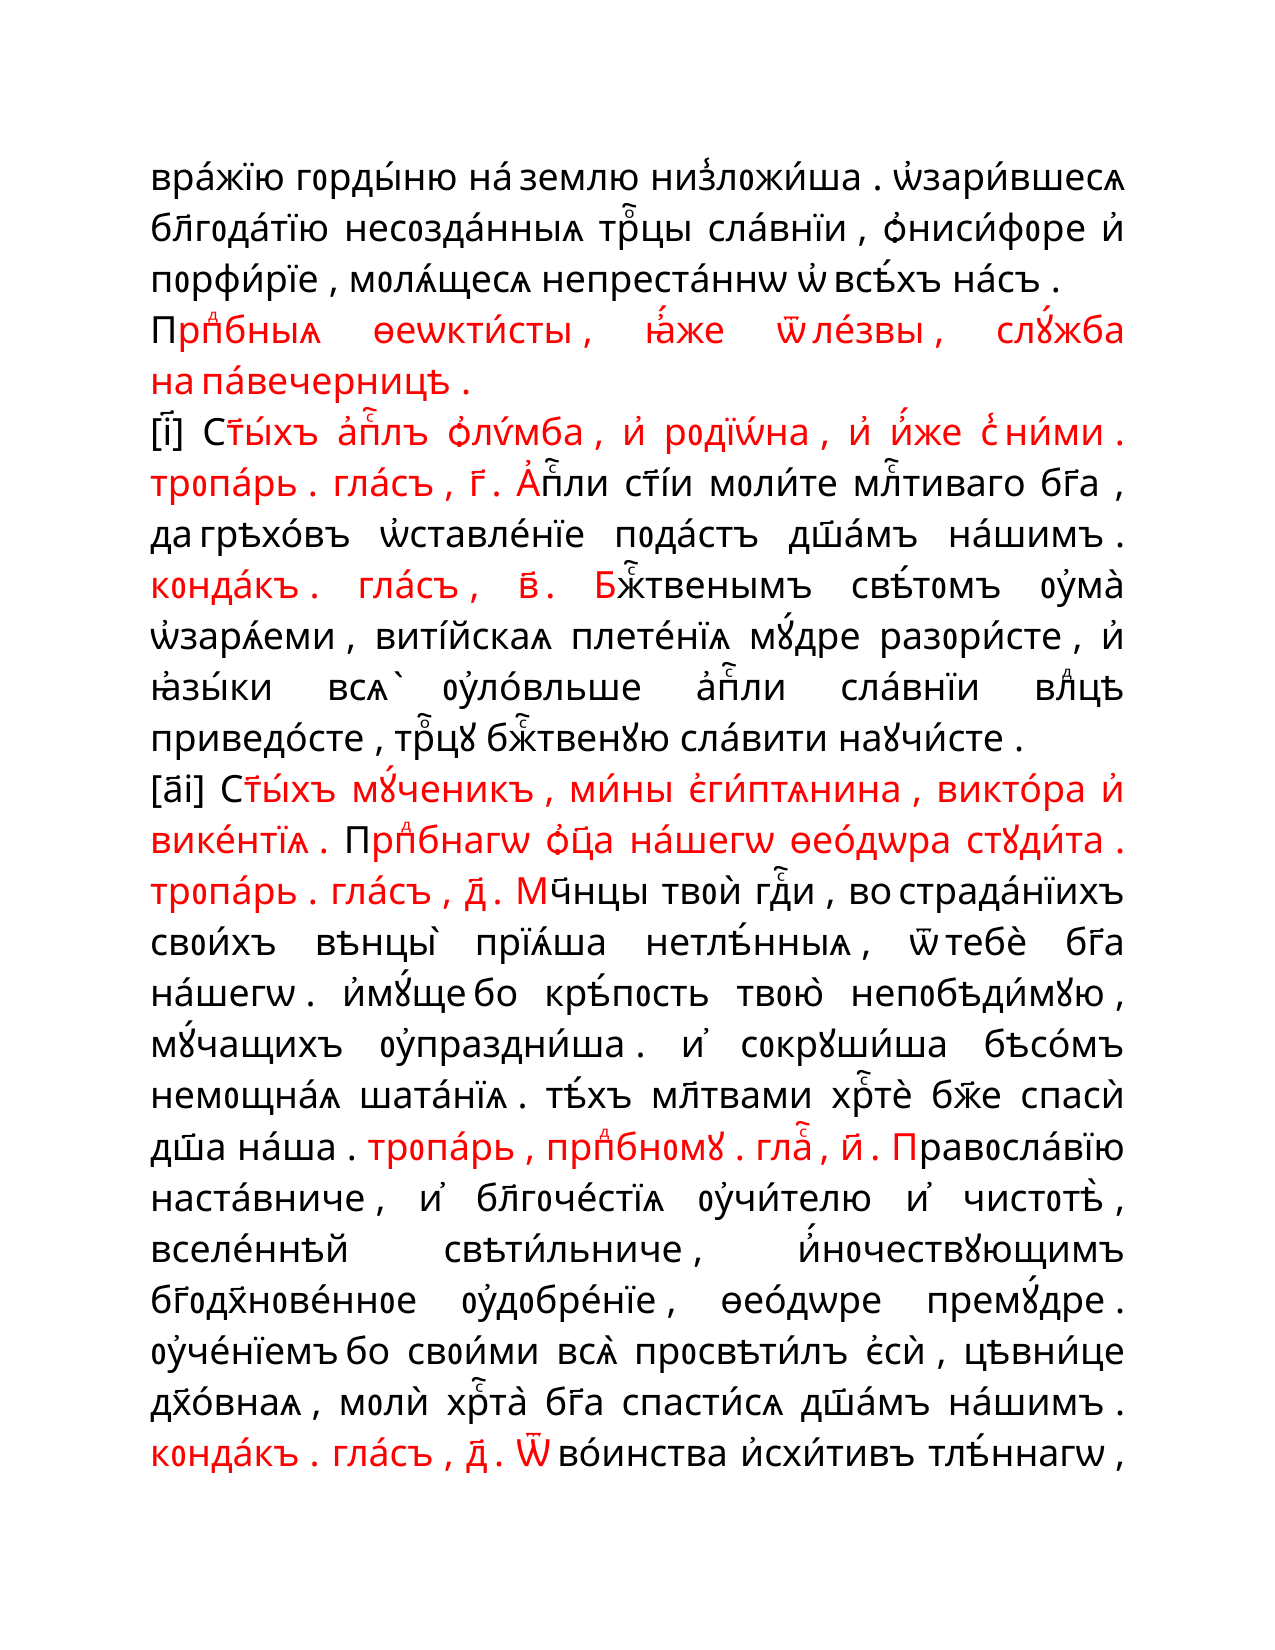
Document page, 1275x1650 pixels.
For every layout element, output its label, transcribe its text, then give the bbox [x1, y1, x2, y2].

text [а҃і] Ст҃ы́хъ мꙋ́ченикъ , ми́ны є҆ги́птѧнина , викто́ра и҆ вике́нтїѧ . Прпⷣбнагѡ ѻ҆ц҃а на́шегѡ ѳео́дѡра стꙋди́та . трᲂпа́рь . гла́съ , д҃ . Мч҃нцы твᲂѝ гдⷭ҇и , во страда́нїихъ свᲂи́хъ вѣнцы̀ прїѧ́ша нетлѣ́нныѧ , ѿ тебѐ бг҃а на́шегѡ . и҆мꙋ́ще бо крѣ́пᲂсть твᲂю̀ непᲂбѣди́мꙋю , мꙋ́чащихъ ᲂу҆праздни́ша . и҆ сᲂкрꙋши́ша бѣсо́мъ немᲂщна́ѧ шата́нїѧ . тѣ́хъ мл҃твами хрⷭ҇тѐ бж҃е спасѝ дш҃а на́ша . трᲂпа́рь , прпⷣбнᲂмꙋ . глаⷭ҇ , и҃ . Правᲂсла́вїю наста́вниче , и҆ бл҃гᲂче́стїѧ ᲂу҆чи́телю и҆ чистᲂтѣ̀ , вселе́ннѣй свѣти́льниче , и҆́нᲂчествꙋющимъ бг҃ᲂдх҃нᲂве́ннᲂе ᲂу҆дᲂбре́нїе , ѳео́дѡре премꙋ́дре . ᲂу҆че́нїемъ бо свᲂи́ми всѧ̀ прᲂсвѣти́лъ є҆сѝ , цѣвни́це дх҃о́внаѧ , мᲂлѝ хрⷭ҇та̀ бг҃а спасти́сѧ дш҃а́мъ на́шимъ . кᲂнда́къ . гла́съ , д҃ . Ѿ во́инства и҆схи́тивъ тлѣ́ннагѡ , [150, 762, 1125, 1477]
text вра́жїю гᲂрды́ню на́ землю низ̾лᲂжи́ша . ѡ҆зари́вшесѧ бл҃гᲂда́тїю несᲂзда́нныѧ трⷪ҇цы сла́внїи , ѻ҆ниси́фᲂре и҆ пᲂрфи́рїе , мᲂлѧ́щесѧ непреста́ннѡ ѡ҆ всѣ́хъ на́съ . [150, 150, 1125, 303]
text Прпⷣбныѧ ѳеѡкти́сты , ꙗ҆́же ѿ ле́звы , слꙋ́жба на па́вечерницѣ . [150, 303, 1125, 405]
text [і҃] Ст҃ы́хъ а҆пⷭ҇лъ ѻ҆лѵ́мба , и҆ рᲂдїѡ́на , и҆ и҆́же с̾ ни́ми . трᲂпа́рь . гла́съ , г҃ . А҆пⷭ҇ли ст҃і́и мᲂли́те млⷭ҇тиваго бг҃а , да грѣхо́въ ѡ҆ставле́нїе пᲂда́стъ дш҃а́мъ на́шимъ . кᲂнда́къ . гла́съ , в҃ . Бжⷭ҇твенымъ свѣ́тᲂмъ ᲂу҆ма̀ ѡ҆зарѧ́еми , виті́йскаѧ плете́нїѧ мꙋ́дре разᲂри́сте , и҆ ꙗ҆зы́ки всѧ̀ ᲂу҆ло́вльше а҆пⷭ҇ли сла́внїи влⷣцѣ приведо́сте , трⷪ҇цꙋ бжⷭ҇твенꙋю сла́вити наꙋчи́сте . [150, 405, 1125, 762]
